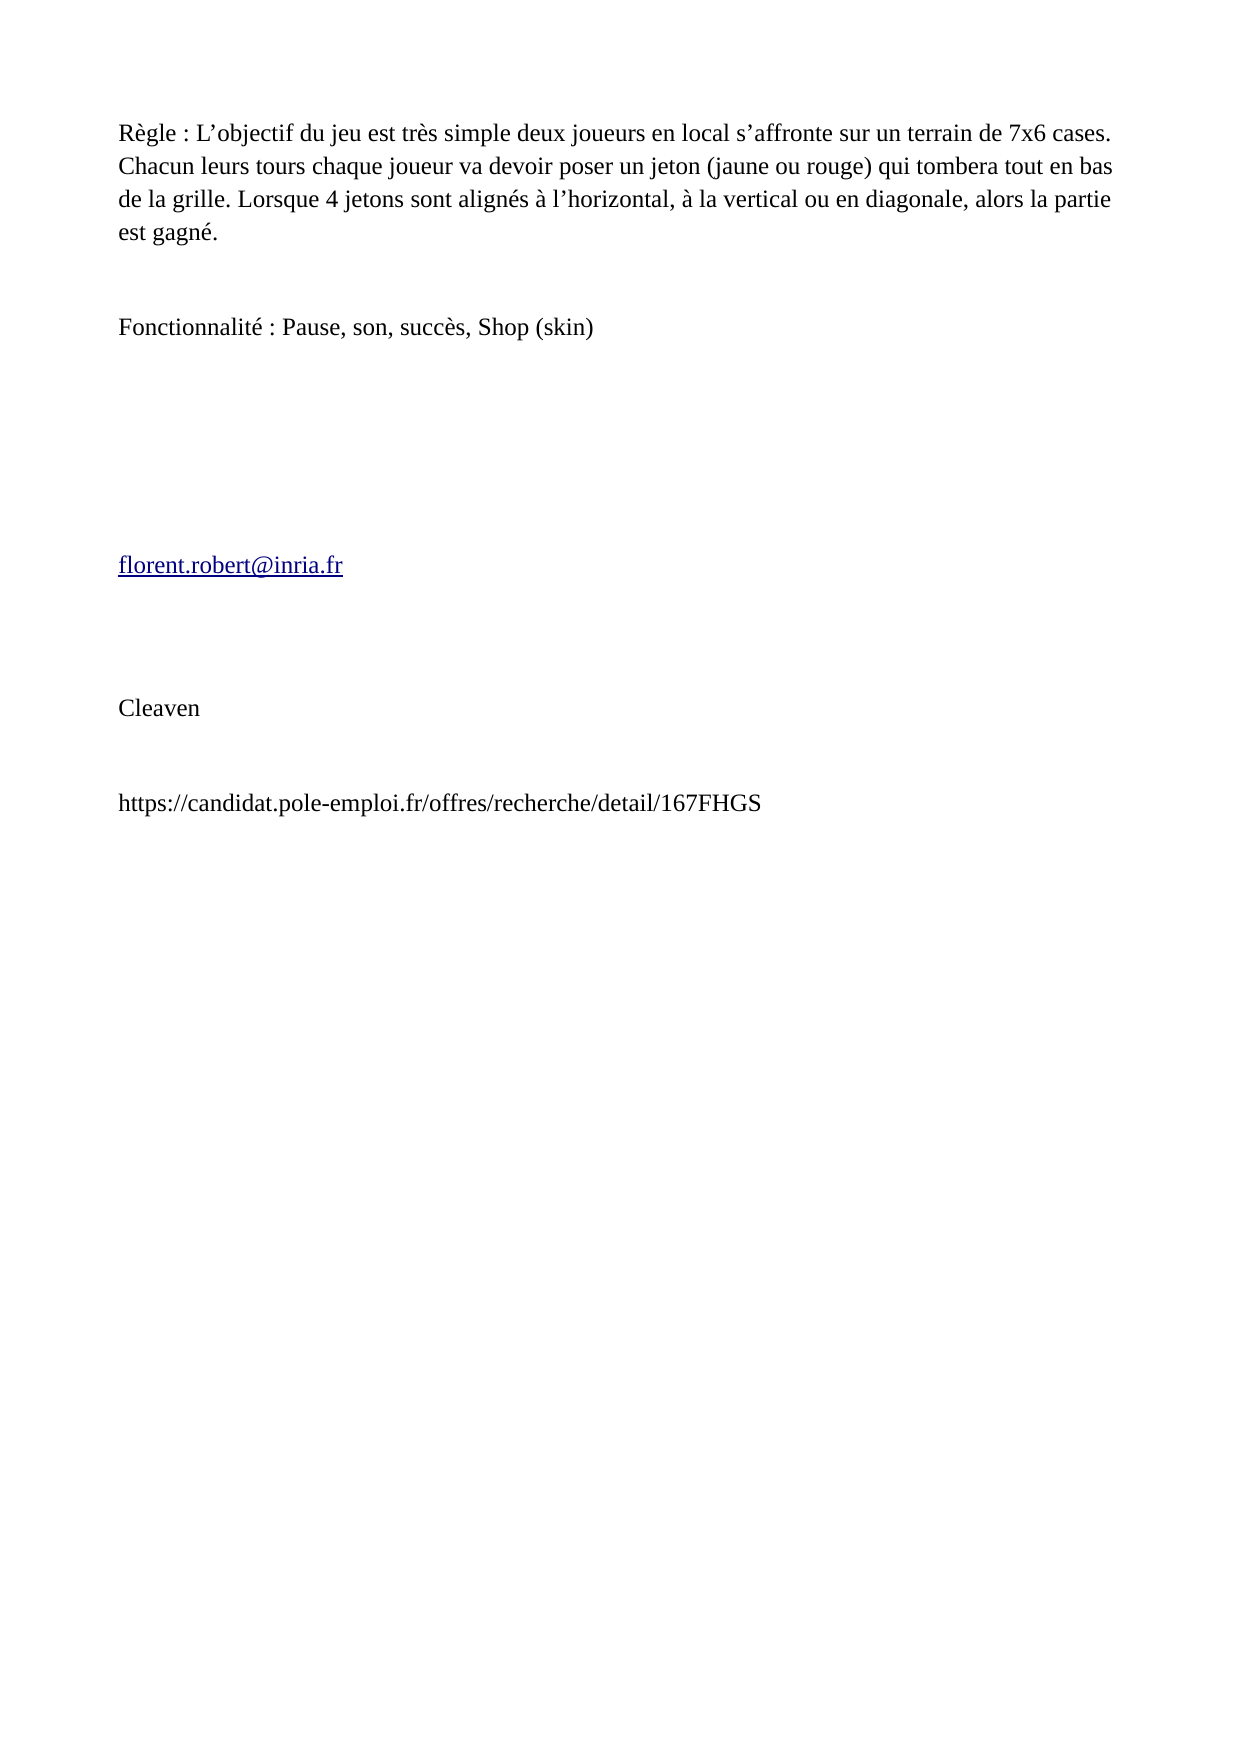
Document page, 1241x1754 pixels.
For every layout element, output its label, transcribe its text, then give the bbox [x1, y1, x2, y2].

text https://candidat.pole-emploi.fr/offres/recherche/detail/167FHGS [118, 788, 1122, 817]
text florent.robert@inria.fr [118, 550, 1122, 579]
text Règle : L’objectif du jeu est très simple deux joueurs en local s’affronte sur un terrain de 7x6 cases. Chacun leurs tours chaque joueur va devoir poser un jeton (jaune ou rouge) qui tombera tout en bas de la grille. Lorsque 4 jetons sont alignés à l’horizontal, à la vertical ou en diagonale, alors la partie est gagné. [118, 118, 1122, 246]
text Fonctionnalité : Pause, son, succès, Shop (skin) [118, 312, 1122, 341]
text Cleaven [118, 693, 1122, 722]
